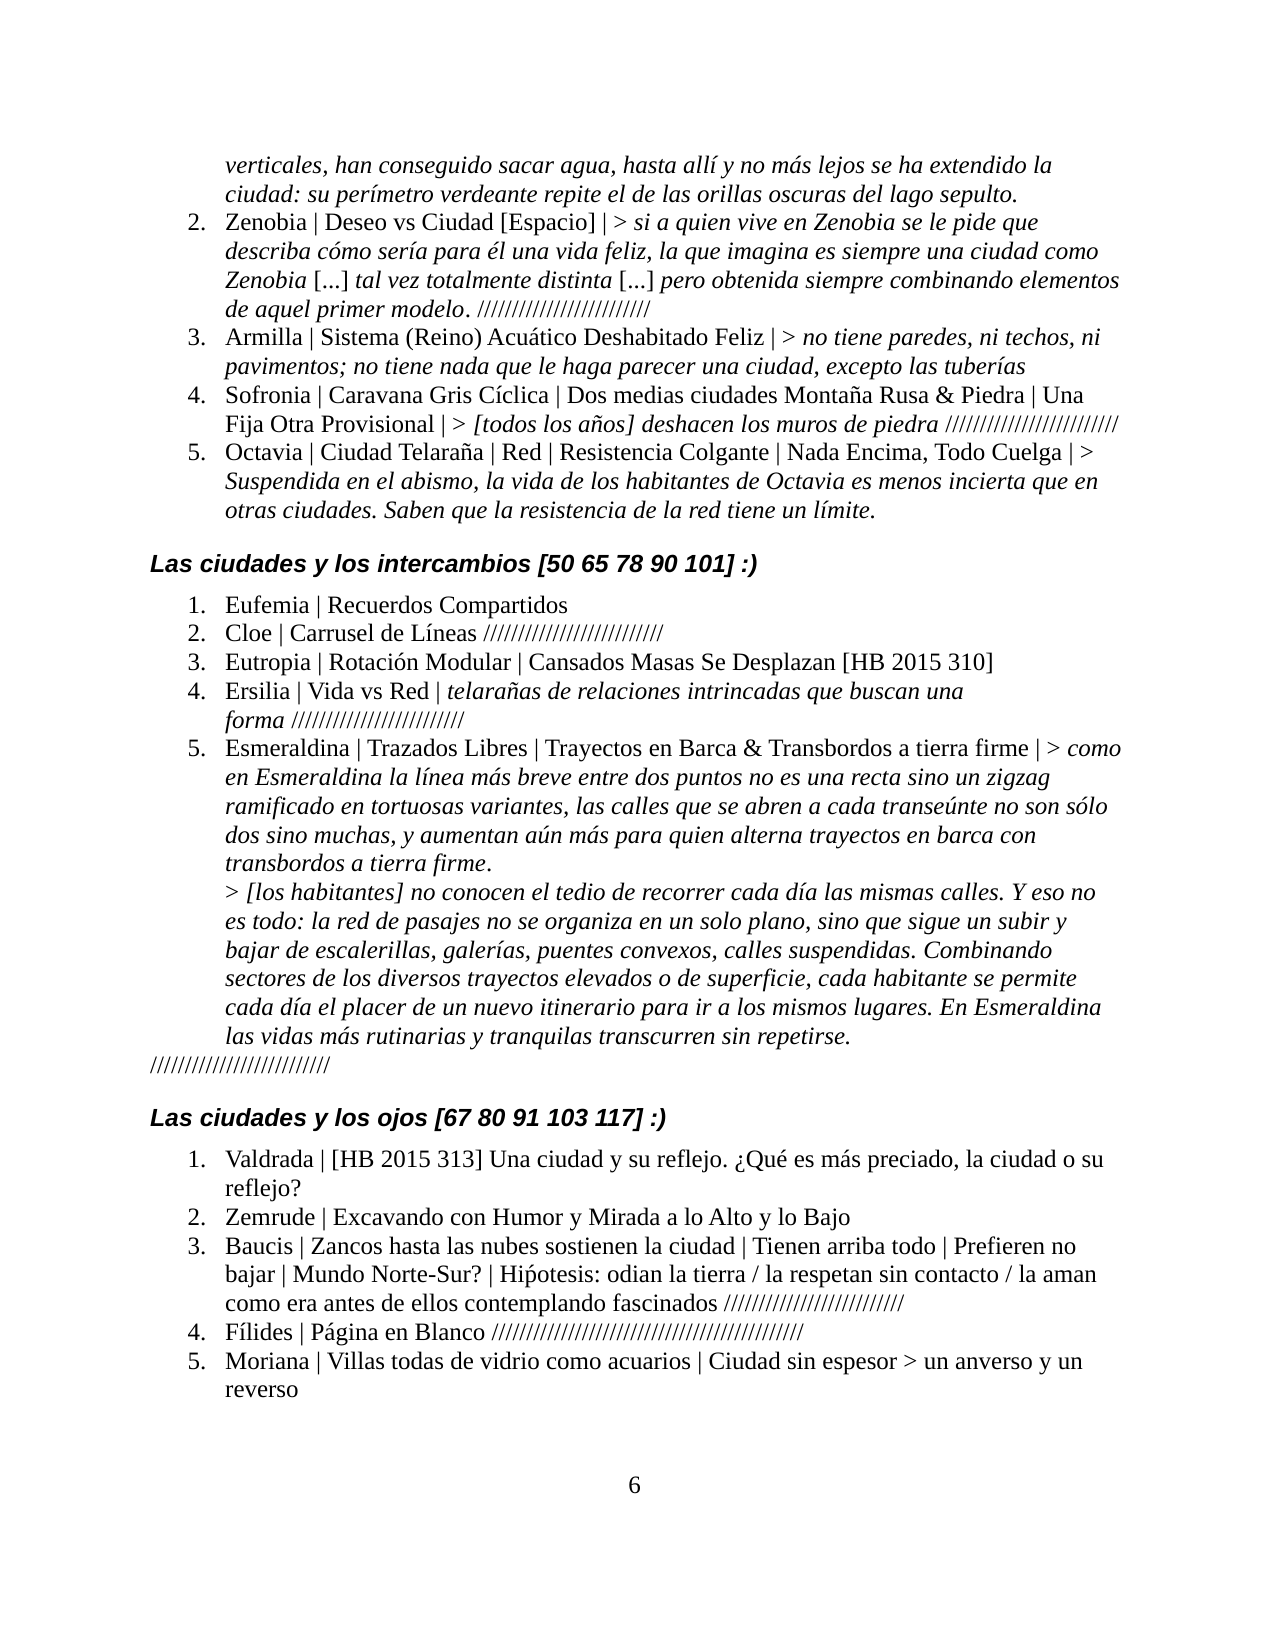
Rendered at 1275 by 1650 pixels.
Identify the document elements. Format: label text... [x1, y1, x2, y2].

list verticales, han conseguido sacar agua, hasta allí y no más lejos se ha extendido la ciudad: su perímetro verdeante repite el de las orillas oscuras del lago sepulto. [187, 150, 1125, 207]
subtitle Las ciudades y los ojos [67 80 91 103 117] :) [150, 1103, 1125, 1132]
list Valdrada | [HB 2015 313] Una ciudad y su reflejo. ¿Qué es más preciado, la ciudad o su reflejo? [187, 1144, 1125, 1202]
list Armilla | Sistema (Reino) Acuático Deshabitado Feliz | > no tiene paredes, ni techos, ni pavimentos; no tiene nada que le haga parecer una ciudad, excepto las tuberías [187, 322, 1125, 380]
list Fílides | Página en Blanco ///////////////////////////////////////////// [187, 1317, 1125, 1346]
subtitle Las ciudades y los intercambios [50 65 78 90 101] :) [150, 549, 1125, 577]
list Esmeraldina | Trazados Libres | Trayectos en Barca & Transbordos a tierra firme | > como en Esmeraldina la línea más breve entre dos puntos no es una recta sino un zigzag ramificado en tortuosas variantes, las calles que se abren a cada transeúnte no son sólo dos sino muchas, y aumentan aún más para quien alterna trayectos en barca con transbordos a tierra firme. > [los habitantes] no conocen el tedio de recorrer cada día las mismas calles. Y eso no es todo: la red de pasajes no se organiza en un solo plano, sino que sigue un subir y bajar de escalerillas, galerías, puentes convexos, calles suspendidas. Combinando sectores de los diversos trayectos elevados o de superficie, cada habitante se permite cada día el placer de un nuevo itinerario para ir a los mismos lugares. En Esmeraldina las vidas más rutinarias y tranquilas transcurren sin repetirse. [187, 733, 1125, 1050]
list Octavia | Ciudad Telaraña | Red | Resistencia Colgante | Nada Encima, Todo Cuelga | > Suspendida en el abismo, la vida de los habitantes de Octavia es menos incierta que en otras ciudades. Saben que la resistencia de la red tiene un límite. [187, 437, 1125, 524]
list Zemrude | Excavando con Humor y Mirada a lo Alto y lo Bajo [187, 1202, 1125, 1231]
list Sofronia | Caravana Gris Cíclica | Dos medias ciudades Montaña Rusa & Piedra | Una Fija Otra Provisional | > [todos los años] deshacen los muros de piedra ///////////////////////// [187, 380, 1125, 437]
list Eutropia | Rotación Modular | Cansados Masas Se Desplazan [HB 2015 310] [187, 647, 1125, 676]
list Moriana | Villas todas de vidrio como acuarios | Ciudad sin espesor > un anverso y un reverso [187, 1346, 1125, 1403]
list Cloe | Carrusel de Líneas ////////////////////////// [187, 618, 1125, 647]
list Eufemia | Recuerdos Compartidos [187, 590, 1125, 618]
list Baucis | Zancos hasta las nubes sostienen la ciudad | Tienen arriba todo | Prefieren no bajar | Mundo Norte-Sur? | Hiṕotesis: odian la tierra / la respetan sin contacto / la aman como era antes de ellos contemplando fascinados ////////////////////////// [187, 1231, 1125, 1317]
list Zenobia | Deseo vs Ciudad [Espacio] | > si a quien vive en Zenobia se le pide que describa cómo sería para él una vida feliz, la que imagina es siempre una ciudad como Zenobia [...] tal vez totalmente distinta [...] pero obtenida siempre combinando elementos de aquel primer modelo. ///////////////////////// [187, 207, 1125, 322]
list Ersilia | Vida vs Red | telarañas de relaciones intrincadas que buscan una forma ///////////////////////// [187, 676, 1125, 733]
text ////////////////////////// [150, 1050, 1125, 1078]
